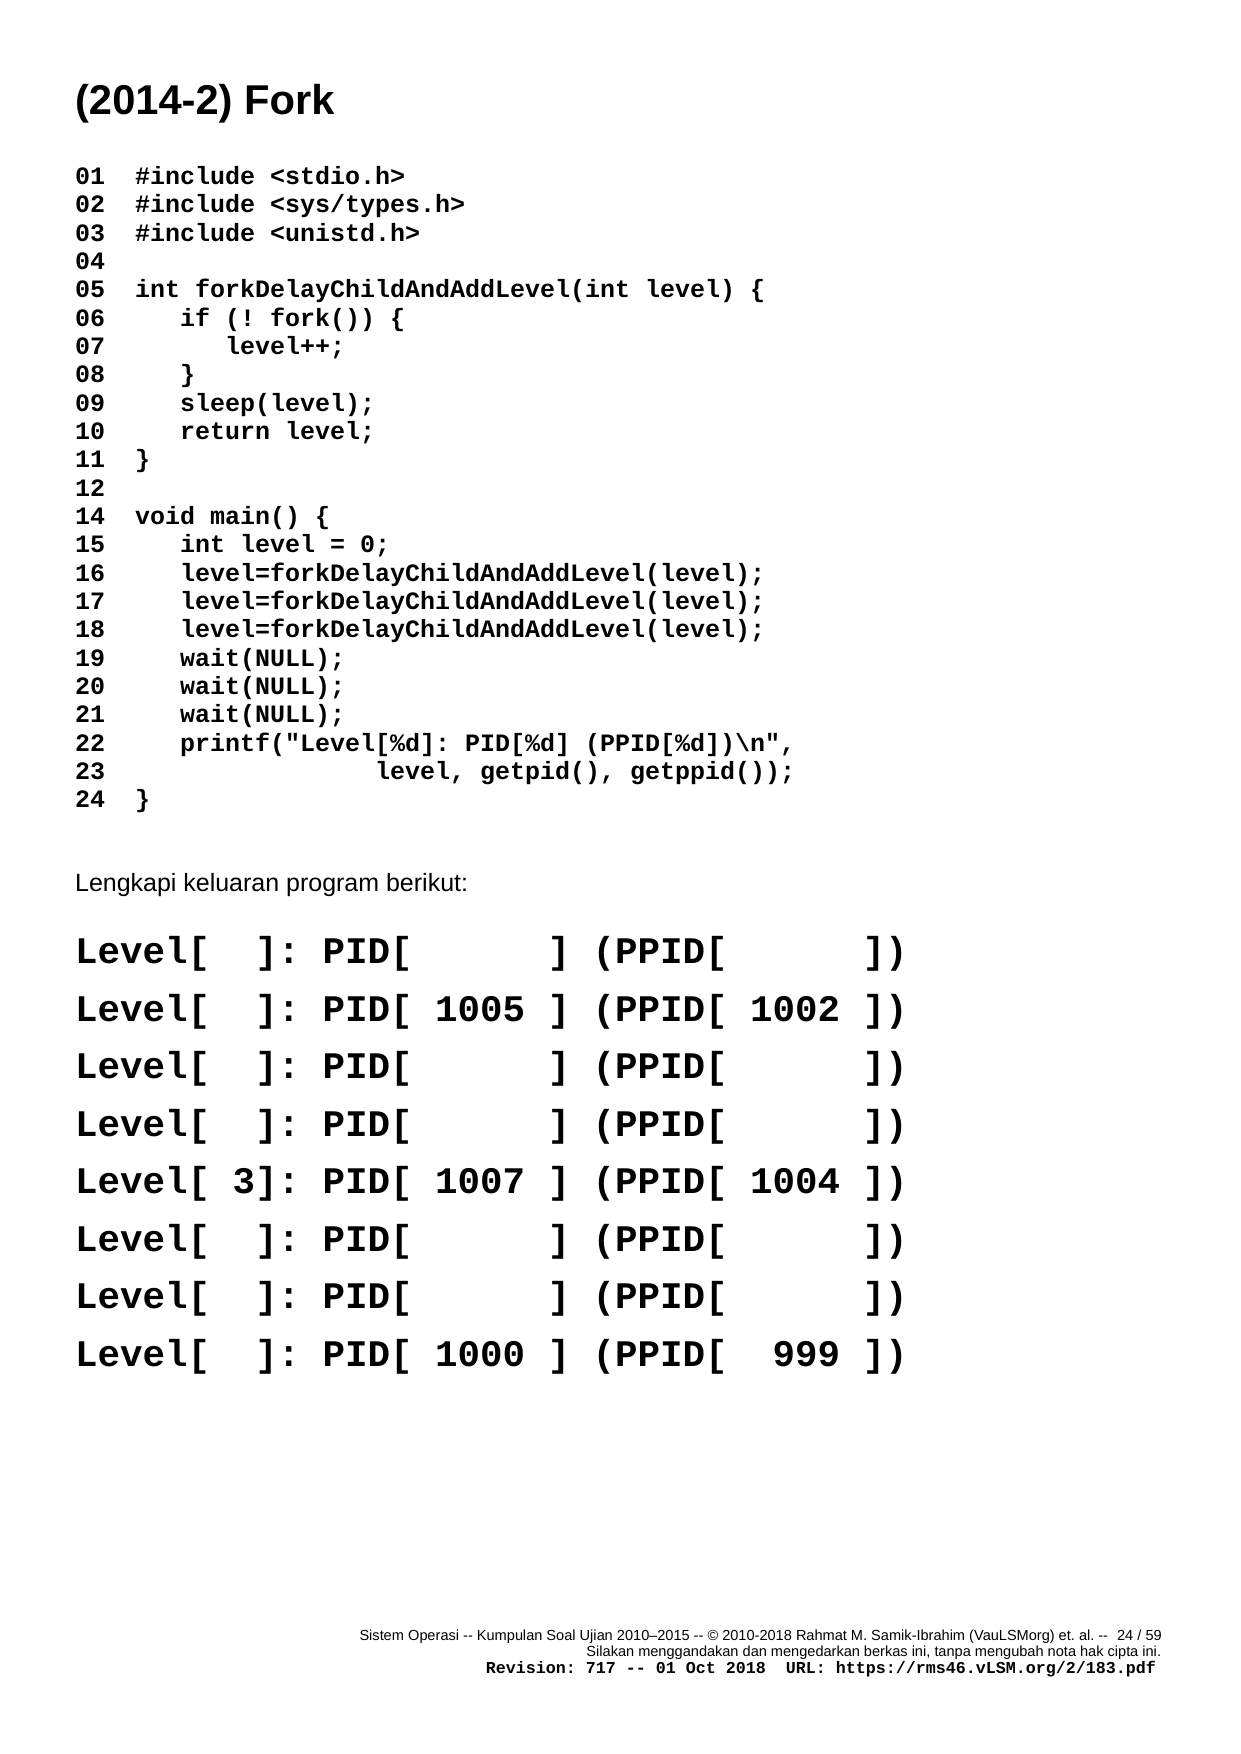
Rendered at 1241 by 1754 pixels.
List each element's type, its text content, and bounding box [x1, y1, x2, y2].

text Level[ ]: PID[ ] (PPID[ ]) [75, 1048, 1166, 1090]
text 03 #include <unistd.h> [75, 220, 1166, 249]
text Level[ ]: PID[ ] (PPID[ ]) [75, 1105, 1166, 1148]
text 06 if (! fork()) { [75, 305, 1166, 334]
text Level[ ]: PID[ ] (PPID[ ]) [75, 1220, 1166, 1263]
text Level[ 3]: PID[ 1007 ] (PPID[ 1004 ]) [75, 1163, 1166, 1205]
text 18 level=forkDelayChildAndAddLevel(level); [75, 617, 1166, 645]
text 24 } [75, 787, 1166, 815]
text 23 level, getpid(), getppid()); [75, 759, 1166, 787]
text 11 } [75, 447, 1166, 475]
text 09 sleep(level); [75, 390, 1166, 419]
text 10 return level; [75, 419, 1166, 447]
text 19 wait(NULL); [75, 645, 1166, 674]
text 08 } [75, 362, 1166, 390]
text 14 void main() { [75, 504, 1166, 532]
text Level[ ]: PID[ 1005 ] (PPID[ 1002 ]) [75, 990, 1166, 1033]
text 21 wait(NULL); [75, 702, 1166, 730]
text 22 printf("Level[%d]: PID[%d] (PPID[%d])\n", [75, 730, 1166, 759]
text 02 #include <sys/types.h> [75, 192, 1166, 220]
text 12 [75, 475, 1166, 504]
text 16 level=forkDelayChildAndAddLevel(level); [75, 560, 1166, 589]
text Level[ ]: PID[ ] (PPID[ ]) [75, 1278, 1166, 1320]
text 15 int level = 0; [75, 532, 1166, 560]
text 07 level++; [75, 334, 1166, 362]
subtitle (2014-2) Fork [75, 75, 1166, 123]
text Level[ ]: PID[ ] (PPID[ ]) [75, 933, 1166, 975]
text 20 wait(NULL); [75, 674, 1166, 702]
text Lengkapi keluaran program berikut: [75, 868, 1166, 896]
text 01 #include <stdio.h> [75, 164, 1166, 192]
text 17 level=forkDelayChildAndAddLevel(level); [75, 589, 1166, 617]
text 04 [75, 249, 1166, 277]
text 05 int forkDelayChildAndAddLevel(int level) { [75, 277, 1166, 305]
text Level[ ]: PID[ 1000 ] (PPID[ 999 ]) [75, 1335, 1166, 1378]
